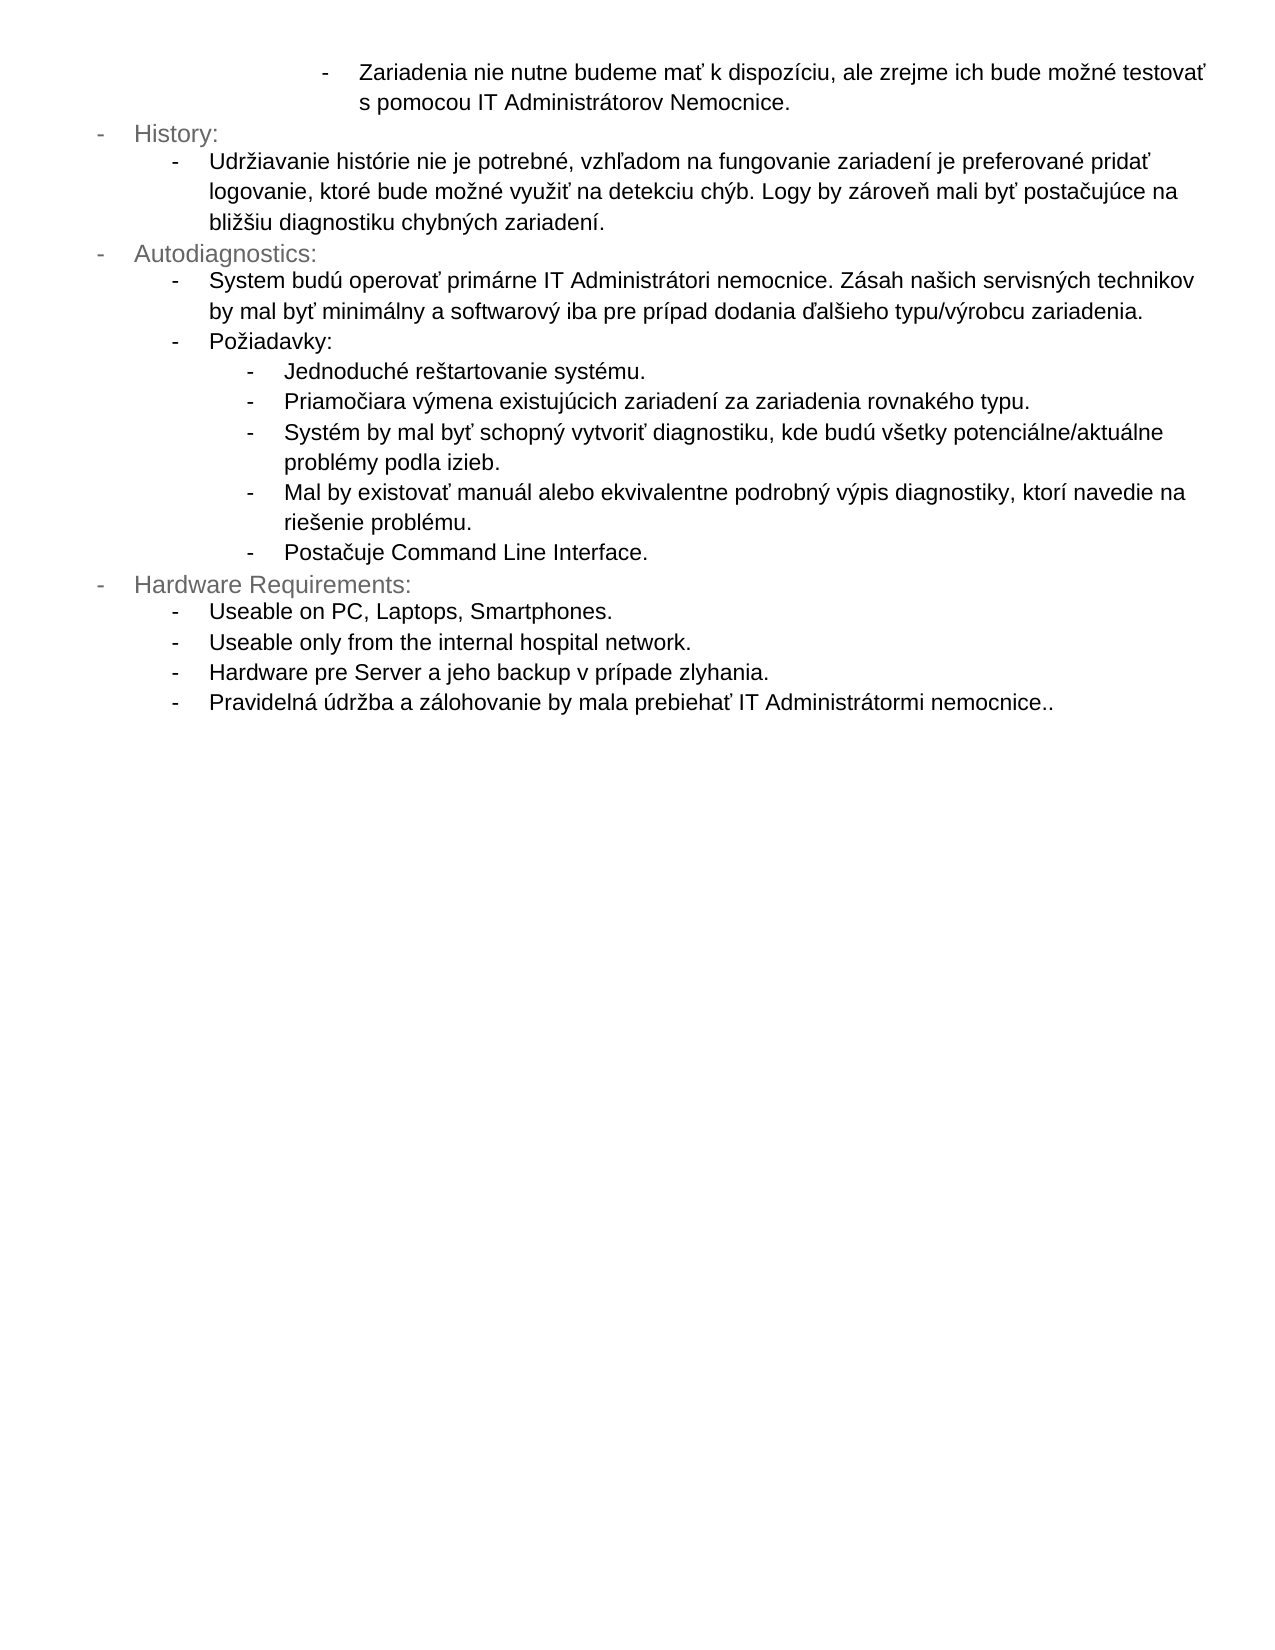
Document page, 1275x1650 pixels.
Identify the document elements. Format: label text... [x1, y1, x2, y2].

subtitle Hardware Requirements: [96, 569, 1216, 598]
list Hardware pre Server a jeho backup v prípade zlyhania. [171, 659, 1216, 685]
list Udržiavanie histórie nie je potrebné, vzhľadom na fungovanie zariadení je preferované pridať logovanie, ktoré bude možné využiť na detekciu chýb. Logy by zároveň mali byť postačujúce na bližšiu diagnostiku chybných zariadení. [171, 148, 1216, 235]
list Postačuje Command Line Interface. [246, 539, 1216, 566]
list Pravidelná údržba a zálohovanie by mala prebiehať IT Administrátormi nemocnice.. [171, 689, 1216, 715]
subtitle Autodiagnostics: [96, 239, 1216, 267]
list Useable on PC, Laptops, Smartphones. [171, 598, 1216, 625]
list Jednoduché reštartovanie systému. [246, 358, 1216, 384]
list Systém by mal byť schopný vytvoriť diagnostiku, kde budú všetky potenciálne/aktuálne problémy podla izieb. [246, 418, 1216, 475]
list Priamočiara výmena existujúcich zariadení za zariadenia rovnakého typu. [246, 388, 1216, 415]
list Useable only from the internal hospital network. [171, 628, 1216, 655]
list System budú operovať primárne IT Administrátori nemocnice. Zásah našich servisných technikov by mal byť minimálny a softwarový iba pre prípad dodania ďalšieho typu/výrobcu zariadenia. [171, 267, 1216, 324]
subtitle History: [96, 119, 1216, 148]
list Požiadavky: [171, 328, 1216, 354]
list Zariadenia nie nutne budeme mať k dispozíciu, ale zrejme ich bude možné testovať s pomocou IT Administrátorov Nemocnice. [321, 59, 1216, 116]
list Mal by existovať manuál alebo ekvivalentne podrobný výpis diagnostiky, ktorí navedie na riešenie problému. [246, 479, 1216, 536]
